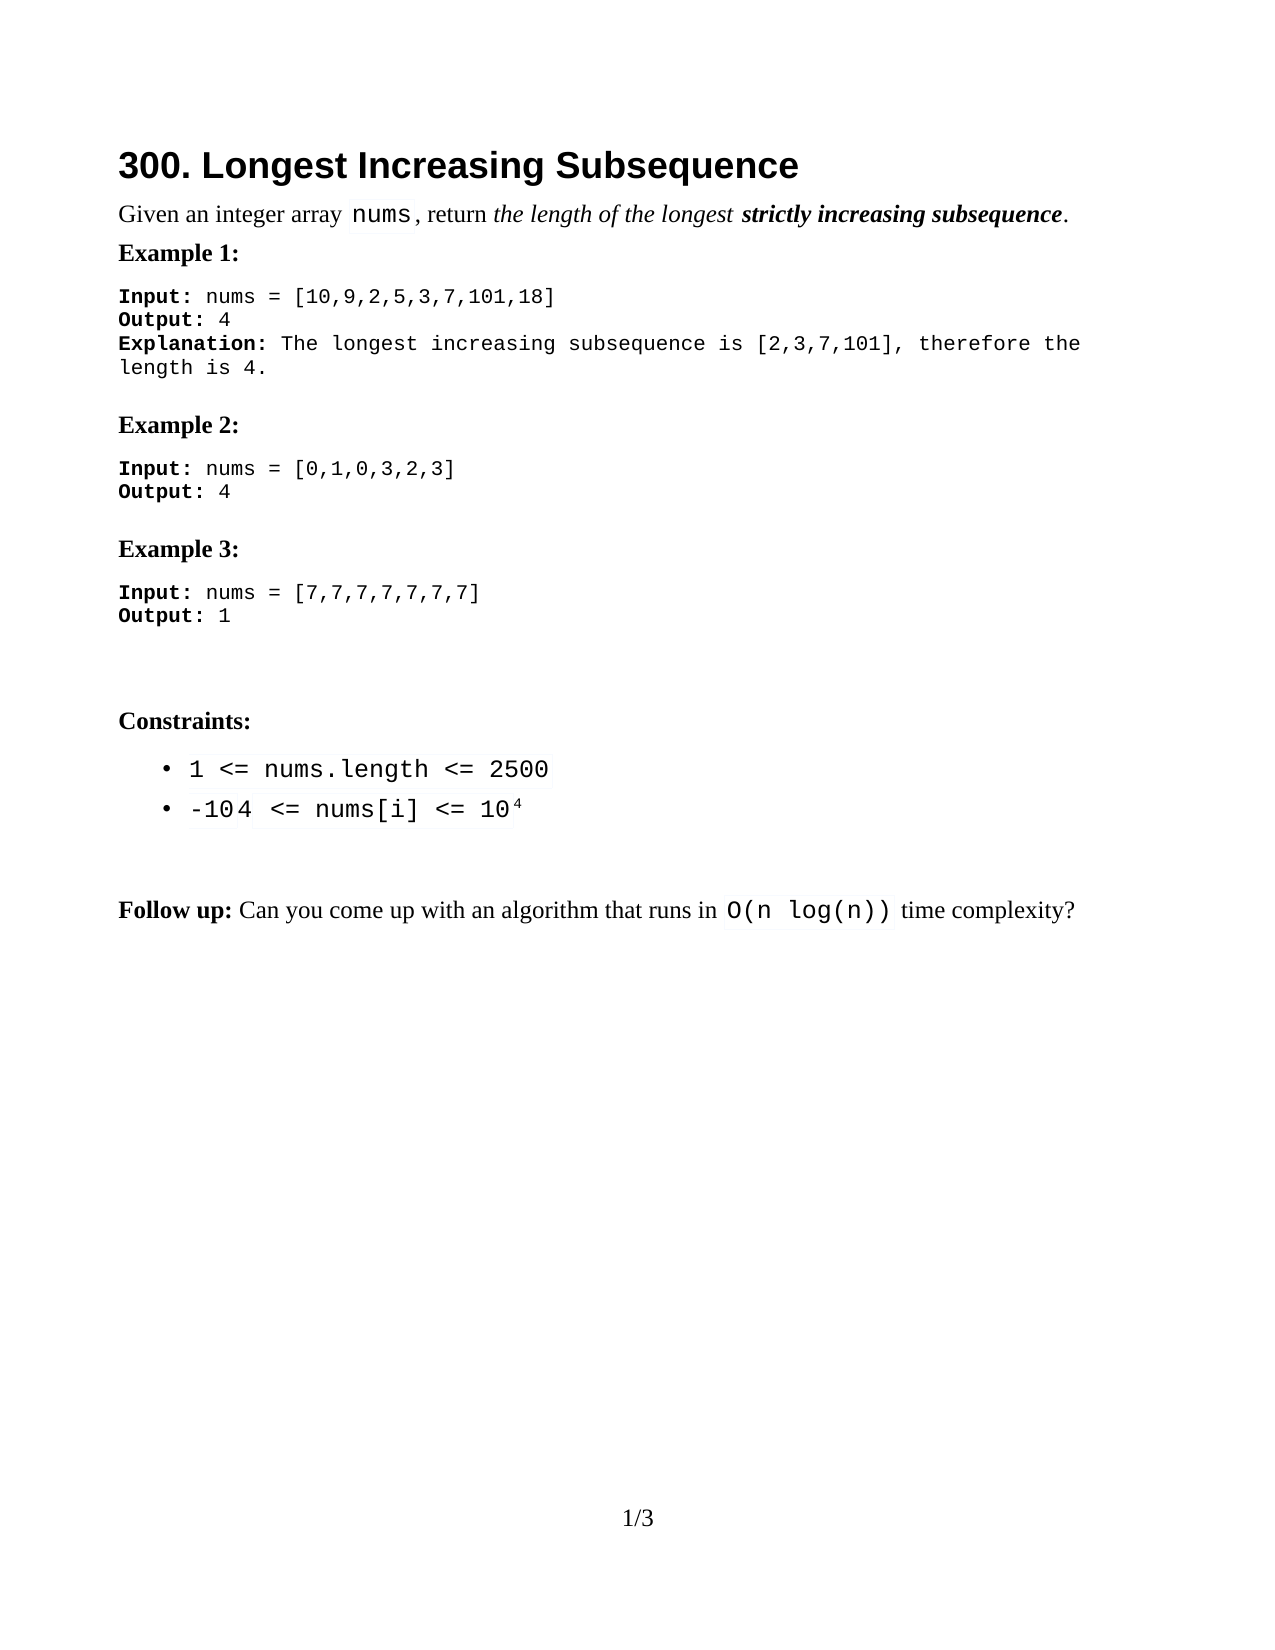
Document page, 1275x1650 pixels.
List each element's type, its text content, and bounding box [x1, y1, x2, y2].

text time complexity? [895, 895, 1157, 929]
text , return the length of the longest strictly increasing subsequence. [415, 199, 1157, 233]
text nums [350, 200, 414, 233]
text Example 2: [118, 410, 1157, 439]
text Given an integer array [118, 199, 349, 233]
list -104 <= nums[i] <= 104 [162, 793, 237, 828]
list 1 <= nums.length <= 2500 [162, 754, 552, 788]
text Input: nums = [7,7,7,7,7,7,7] [118, 582, 1157, 606]
text O(n log(n)) [725, 896, 894, 929]
text Output: 1 [118, 606, 1157, 629]
text Explanation: The longest increasing subsequence is [2,3,7,101], therefore the length is 4. [118, 333, 1157, 380]
list -104 <= nums[i] <= 104 [238, 793, 252, 828]
subtitle 300. Longest Increasing Subsequence [118, 143, 1157, 186]
text Constraints: [118, 706, 1157, 735]
text Example 3: [118, 534, 1157, 563]
list -104 <= nums[i] <= 104 [514, 793, 1157, 828]
text Input: nums = [10,9,2,5,3,7,101,18] [118, 286, 1157, 309]
text Output: 4 [118, 309, 1157, 333]
text Follow up: Can you come up with an algorithm that runs in [118, 895, 724, 929]
text Output: 4 [118, 481, 1157, 505]
text Input: nums = [0,1,0,3,2,3] [118, 457, 1157, 481]
list -104 <= nums[i] <= 104 [253, 794, 513, 828]
text Example 1: [118, 238, 1157, 267]
list [553, 754, 1157, 788]
